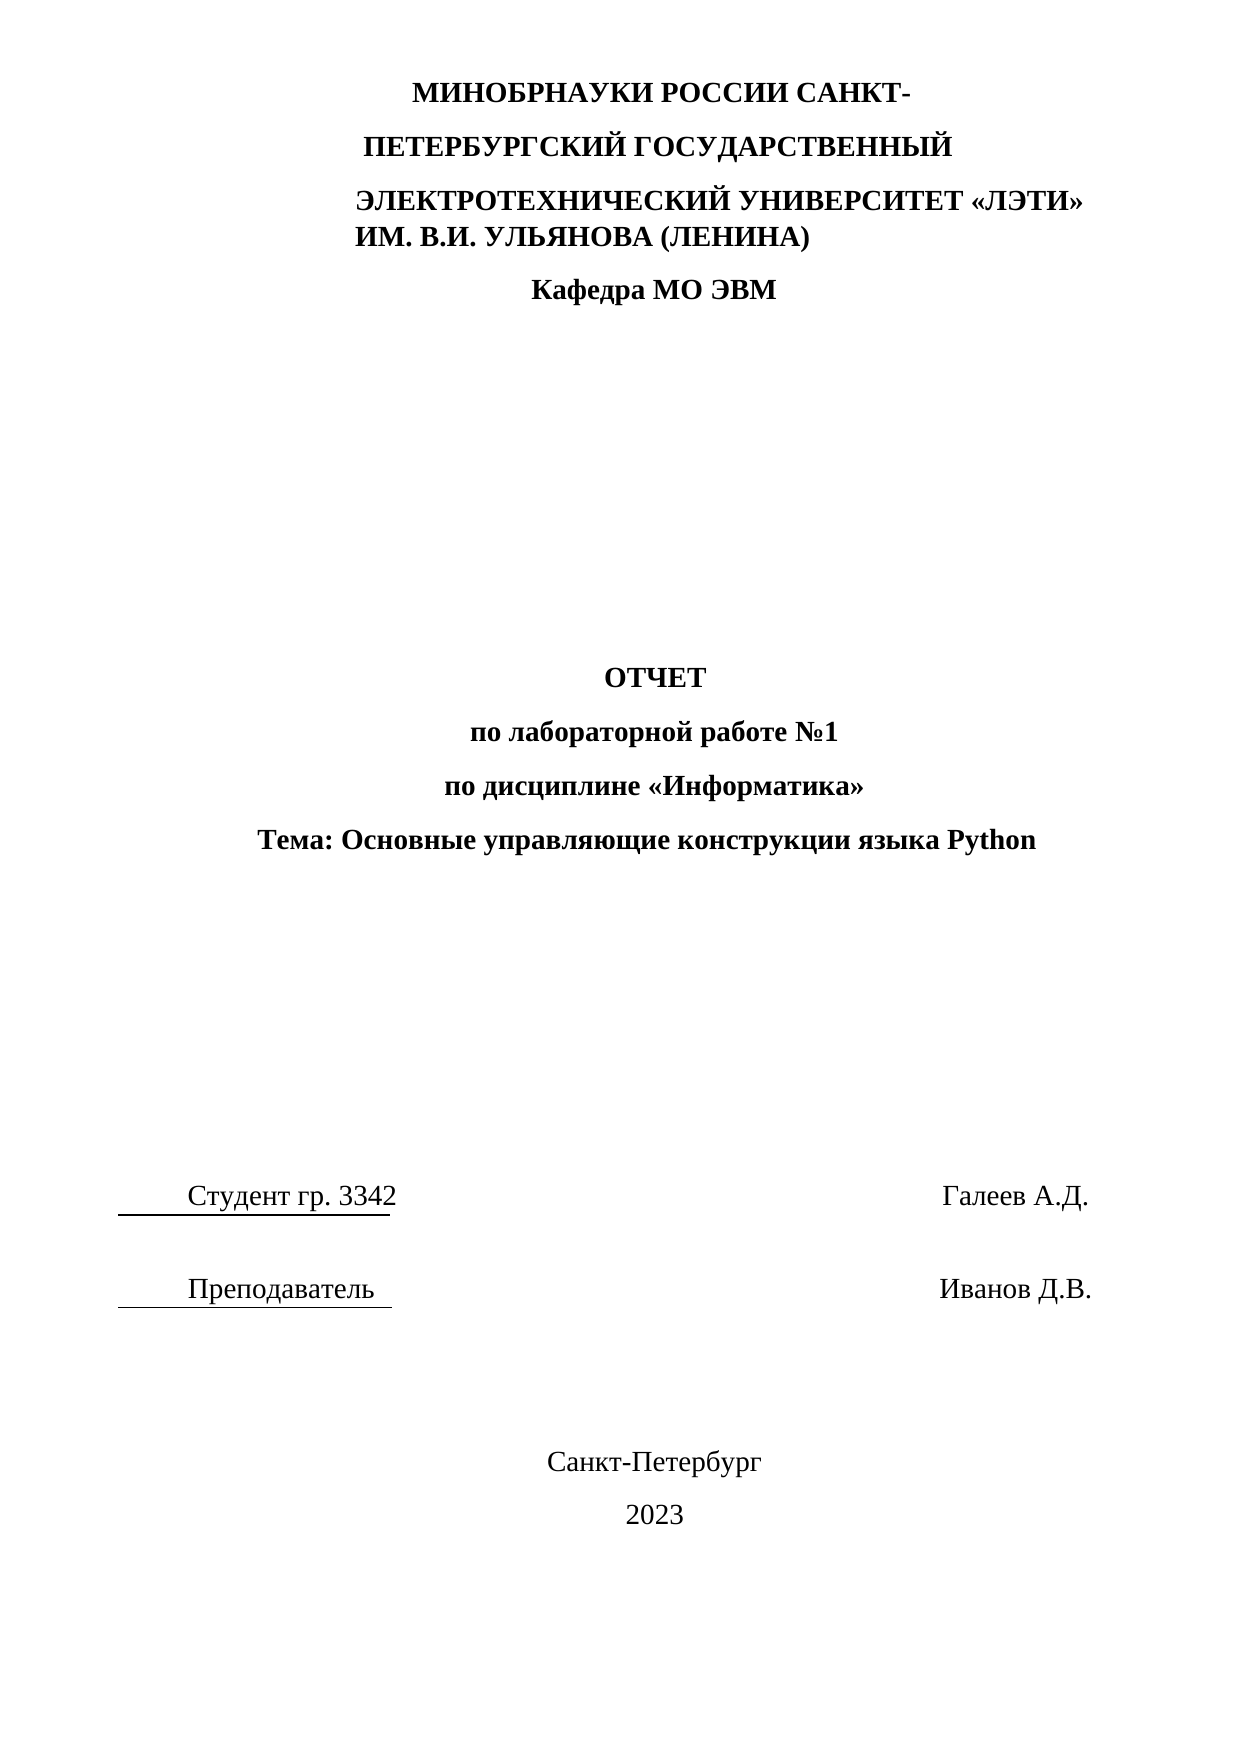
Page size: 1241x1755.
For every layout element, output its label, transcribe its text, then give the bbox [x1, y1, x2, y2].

text по лабораторной работе №1 [283, 714, 1032, 748]
subtitle Тема: Основные управляющие конструкции языка Python [257, 822, 1132, 856]
text Санкт-Петербург [184, 1444, 1132, 1477]
text Преподаватель Иванов Д.В. [118, 1271, 1132, 1304]
text 2023 [184, 1497, 1132, 1530]
text ОТЧЕТ [283, 661, 1034, 694]
text Кафедра МО ЭВМ [283, 272, 1032, 306]
subtitle ЭЛЕКТРОТЕХНИЧЕСКИЙ УНИВЕРСИТЕТ «ЛЭТИ» ИМ. В.И. УЛЬЯНОВА (ЛЕНИНА) [355, 183, 1132, 252]
text МИНОБРНАУКИ РОССИИ САНКТ-ПЕТЕРБУРГСКИЙ ГОСУДАРСТВЕННЫЙ [283, 75, 1040, 162]
text по дисциплине «Информатика» [283, 768, 1032, 802]
text Студент гр. 3342 Галеев А.Д. [118, 1178, 1132, 1212]
